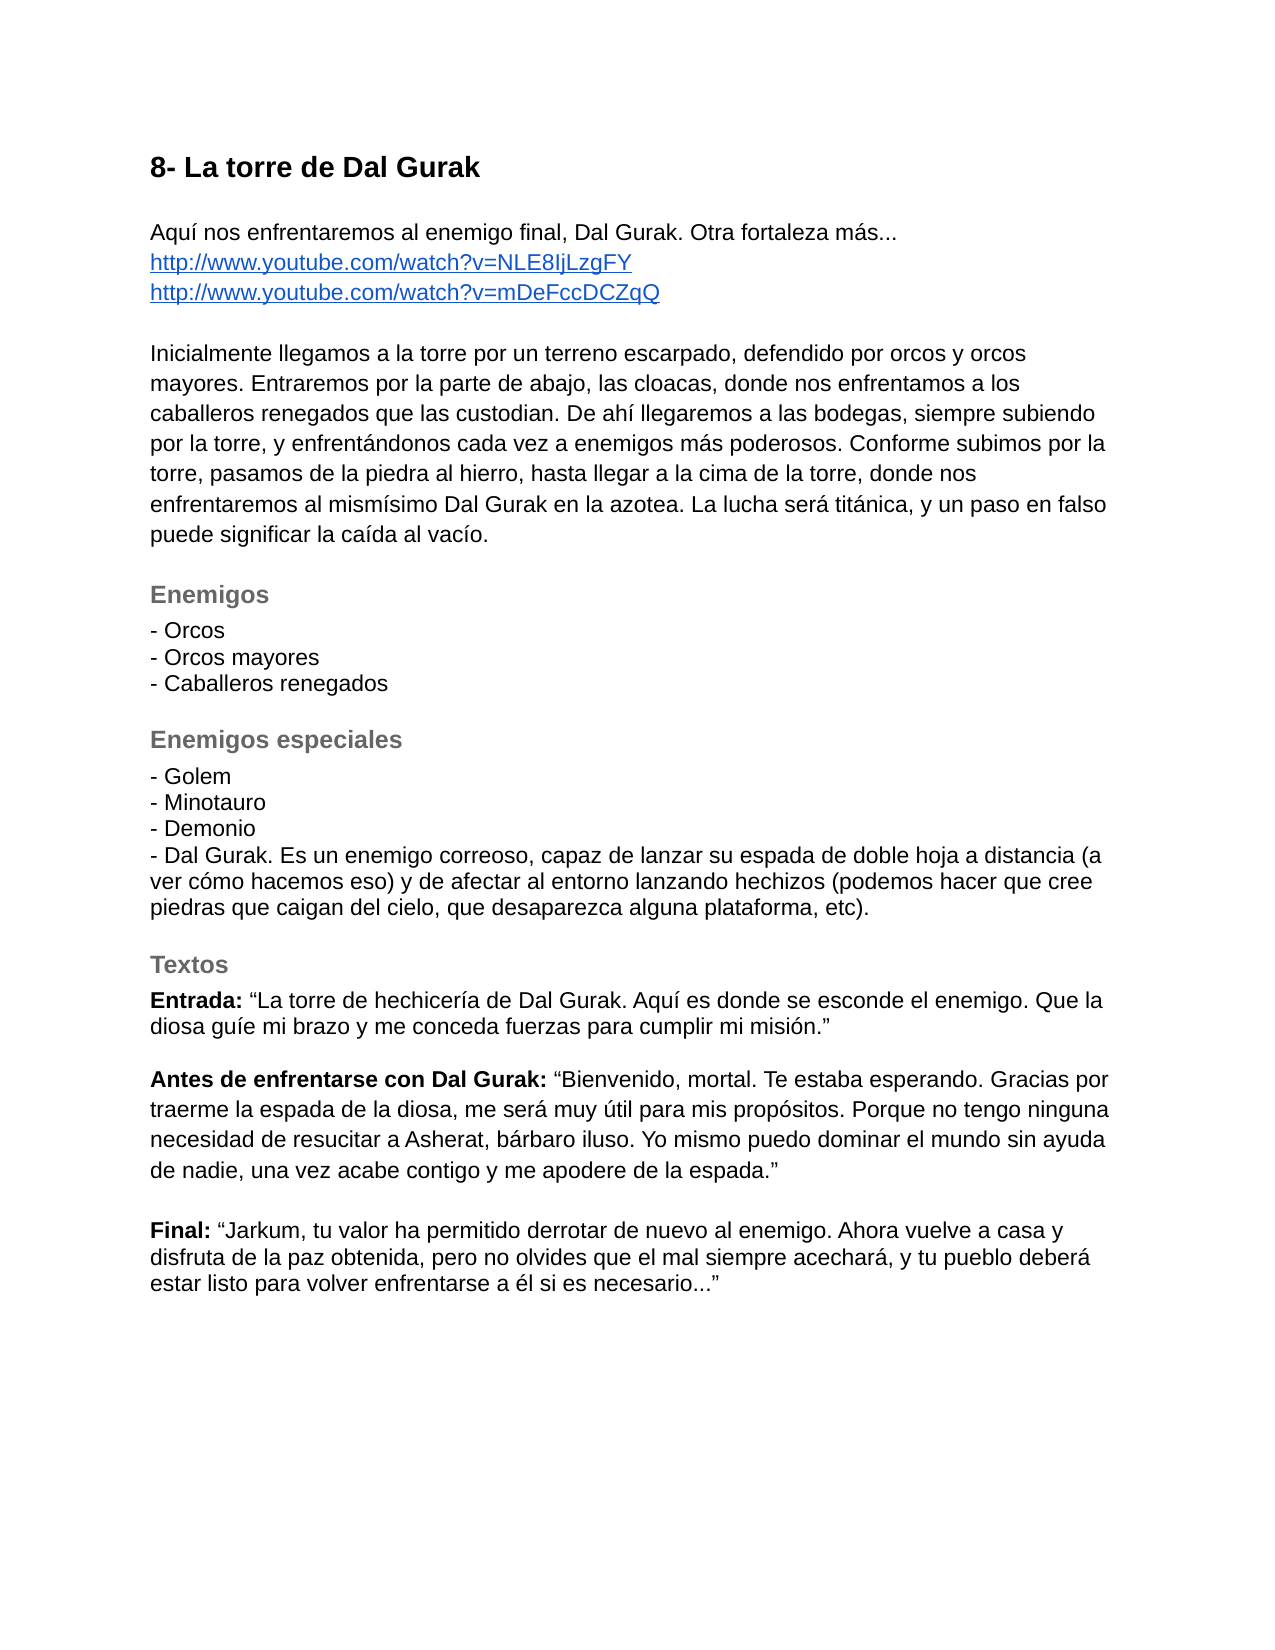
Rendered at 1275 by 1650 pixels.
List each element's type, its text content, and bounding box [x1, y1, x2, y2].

subtitle Final: “Jarkum, tu valor ha permitido derrotar de nuevo al enemigo. Ahora vuelve a casa y disfruta de la paz obtenida, pero no olvides que el mal siempre acechará, y tu pueblo deberá estar listo para volver enfrentarse a él si es necesario...” [150, 1217, 1125, 1296]
text http://www.youtube.com/watch?v=mDeFccDCZqQ [150, 279, 1125, 306]
subtitle - Demonio [150, 815, 1125, 842]
text Inicialmente llegamos a la torre por un terreno escarpado, defendido por orcos y orcos mayores. Entraremos por la parte de abajo, las cloacas, donde nos enfrentamos a los caballeros renegados que las custodian. De ahí llegaremos a las bodegas, siempre subiendo por la torre, y enfrentándonos cada vez a enemigos más poderosos. Conforme subimos por la torre, pasamos de la piedra al hierro, hasta llegar a la cima de la torre, donde nos enfrentaremos al mismísimo Dal Gurak en la azotea. La lucha será titánica, y un paso en falso puede significar la caída al vacío. [150, 339, 1125, 547]
text 8- La torre de Dal Gurak [150, 150, 1125, 183]
subtitle - Golem [150, 763, 1125, 789]
subtitle - Dal Gurak. Es un enemigo correoso, capaz de lanzar su espada de doble hoja a distancia (a ver cómo hacemos eso) y de afectar al entorno lanzando hechizos (podemos hacer que cree piedras que caigan del cielo, que desaparezca alguna plataforma, etc). [150, 842, 1125, 921]
text Aquí nos enfrentaremos al enemigo final, Dal Gurak. Otra fortaleza más... [150, 219, 1125, 245]
subtitle - Orcos mayores [150, 644, 1125, 670]
subtitle Textos [150, 950, 1125, 979]
subtitle - Orcos [150, 617, 1125, 644]
text http://www.youtube.com/watch?v=NLE8IjLzgFY [150, 249, 1125, 275]
subtitle - Caballeros renegados [150, 670, 1125, 696]
text Antes de enfrentarse con Dal Gurak: “Bienvenido, mortal. Te estaba esperando. Gracias por traerme la espada de la diosa, me será muy útil para mis propósitos. Porque no tengo ninguna necesidad de resucitar a Asherat, bárbaro iluso. Yo mismo puedo dominar el mundo sin ayuda de nadie, una vez acabe contigo y me apodere de la espada.” [150, 1066, 1125, 1183]
subtitle Enemigos [150, 580, 1125, 609]
subtitle - Minotauro [150, 789, 1125, 815]
subtitle Enemigos especiales [150, 726, 1125, 754]
subtitle Entrada: “La torre de hechicería de Dal Gurak. Aquí es donde se esconde el enemigo. Que la diosa guíe mi brazo y me conceda fuerzas para cumplir mi misión.” [150, 987, 1125, 1040]
